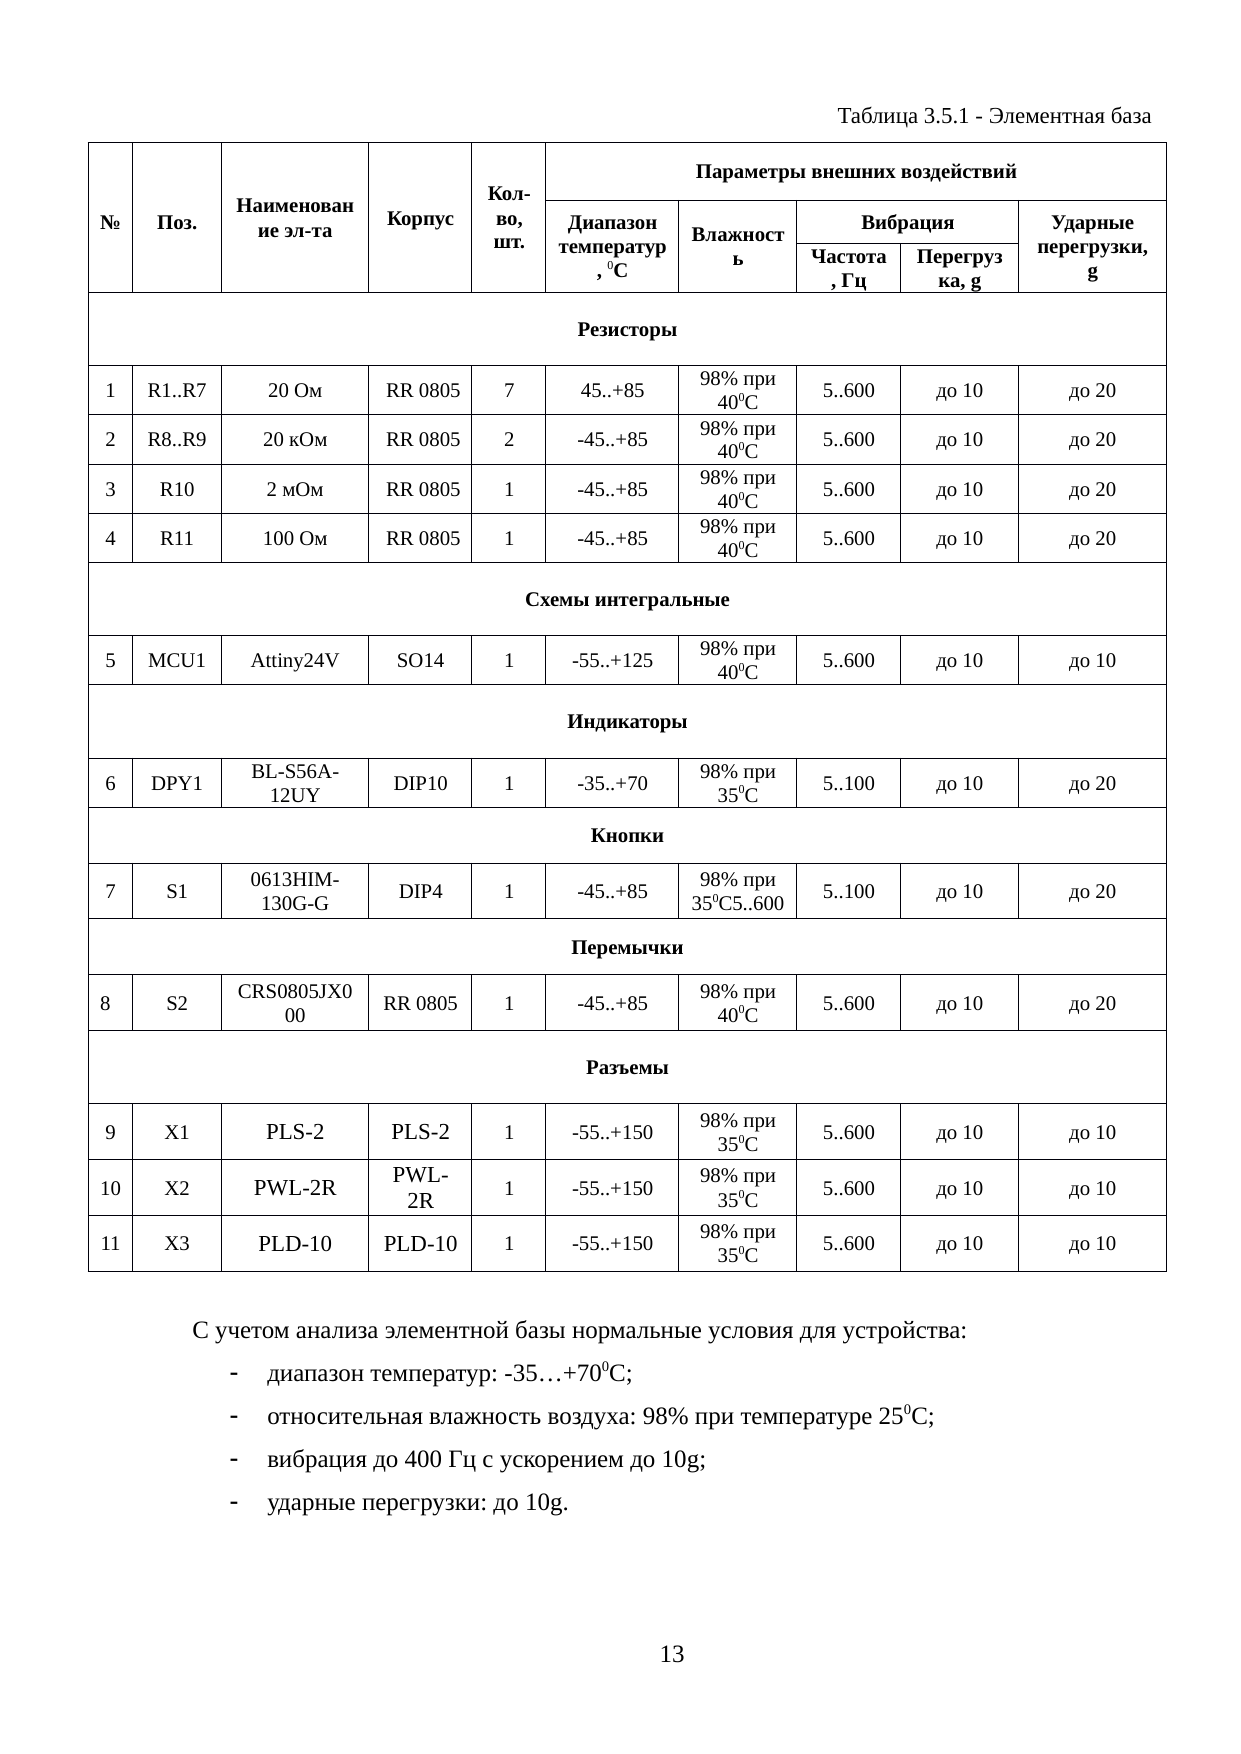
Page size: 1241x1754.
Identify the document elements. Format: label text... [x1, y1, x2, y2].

table_header [89, 143, 132, 200]
table_cell до 10 [1019, 1104, 1166, 1159]
table_cell 4 [89, 514, 132, 562]
list диапазон температур: -35…+700С; [229, 1358, 1152, 1387]
table_cell Перегрузка, g [901, 244, 1018, 292]
table_cell R1..R7 [133, 366, 221, 414]
table_cell Поз. [133, 200, 221, 243]
table_cell 1 [472, 759, 545, 807]
table_cell 2 [472, 415, 545, 463]
table_cell Кнопки [89, 808, 1166, 862]
table_cell 1 [472, 514, 545, 562]
table_cell 98% при 350С [679, 1160, 796, 1215]
table_cell Attiny24V [222, 636, 368, 684]
table_cell до 10 [901, 759, 1018, 807]
table_cell 20 кОм [222, 415, 368, 463]
table_cell до 10 [1019, 636, 1166, 684]
table_cell -55..+150 [546, 1104, 678, 1159]
table_cell 0613HIM-130G-G [222, 864, 368, 918]
table_cell 98% при 350С [679, 759, 796, 807]
table_cell R11 [133, 514, 221, 562]
text С учетом анализа элементной базы нормальные условия для устройства: [118, 1315, 1152, 1344]
table_cell 98% при 400С [679, 366, 796, 414]
table_cell Ударные перегрузки, g [1019, 201, 1166, 292]
table_cell Разъемы [89, 1031, 1166, 1103]
table_cell 10 [89, 1160, 132, 1215]
table_cell 5..600 [797, 1104, 900, 1159]
table_cell до 10 [901, 1160, 1018, 1215]
table_cell 5..600 [797, 636, 900, 684]
table_cell RR 0805 [369, 514, 471, 562]
table_cell 1 [472, 975, 545, 1030]
table_cell 1 [472, 1216, 545, 1271]
table_cell 1 [89, 366, 132, 414]
table_cell до 20 [1019, 465, 1166, 513]
table_cell 5..100 [797, 759, 900, 807]
table_cell RR 0805 [369, 465, 471, 513]
list вибрация до 400 Гц с ускорением до 10g; [229, 1444, 1152, 1473]
table_cell 20 Ом [222, 366, 368, 414]
table_cell до 10 [901, 514, 1018, 562]
table_cell RR 0805 [369, 366, 471, 414]
table_cell X3 [133, 1216, 221, 1271]
table_cell R10 [133, 465, 221, 513]
table_cell DPY1 [133, 759, 221, 807]
table_cell 11 [89, 1216, 132, 1271]
table_cell Перемычки [89, 919, 1166, 974]
table_cell до 10 [901, 1104, 1018, 1159]
table_cell до 10 [901, 1216, 1018, 1271]
table_cell 6 [89, 759, 132, 807]
table_cell до 20 [1019, 759, 1166, 807]
table_cell 98% при 400С [679, 415, 796, 463]
table_cell до 10 [901, 864, 1018, 918]
table_cell 98% при 350С5..600 [679, 864, 796, 918]
table_cell BL-S56A-12UY [222, 759, 368, 807]
table_cell Влажность [679, 201, 796, 292]
table_cell 5..600 [797, 415, 900, 463]
table_cell до 20 [1019, 864, 1166, 918]
table_header Корпус [369, 143, 471, 292]
table_header Наименование эл-та [222, 143, 368, 292]
table_cell PWL-2R [222, 1160, 368, 1215]
table_cell 1 [472, 864, 545, 918]
table_cell 5..100 [797, 864, 900, 918]
table_cell 1 [472, 1160, 545, 1215]
table_cell 5..600 [797, 366, 900, 414]
text Таблица 3.5.1 - Элементная база [118, 102, 1152, 129]
table_cell до 10 [1019, 1216, 1166, 1271]
table_cell -45..+85 [546, 975, 678, 1030]
table_cell [133, 243, 221, 292]
table_cell до 20 [1019, 975, 1166, 1030]
table_cell 98% при 400С [679, 975, 796, 1030]
table_cell Диапазон температур, 0С [546, 201, 678, 292]
table_cell -45..+85 [546, 514, 678, 562]
table_cell 2 [89, 415, 132, 463]
table_cell S1 [133, 864, 221, 918]
table_cell Индикаторы [89, 685, 1166, 757]
table_cell R8..R9 [133, 415, 221, 463]
table_cell Резисторы [89, 293, 1166, 365]
table_cell Частота, Гц [797, 244, 900, 292]
table_cell -45..+85 [546, 415, 678, 463]
list относительная влажность воздуха: 98% при температуре 250С; [229, 1401, 1152, 1430]
table_cell DIP4 [369, 864, 471, 918]
table_cell 5..600 [797, 975, 900, 1030]
table_cell 98% при 350С [679, 1104, 796, 1159]
table_cell 5..600 [797, 514, 900, 562]
table_cell MCU1 [133, 636, 221, 684]
table_cell № [89, 200, 132, 243]
table_cell -45..+85 [546, 465, 678, 513]
table_cell до 20 [1019, 415, 1166, 463]
table_cell -55..+150 [546, 1160, 678, 1215]
table_cell -55..+125 [546, 636, 678, 684]
table_cell RR 0805 [369, 415, 471, 463]
table_cell до 10 [901, 636, 1018, 684]
table_cell до 10 [901, 975, 1018, 1030]
table_cell до 10 [901, 415, 1018, 463]
table_cell [89, 243, 132, 292]
table_header Параметры внешних воздействий [546, 143, 1166, 200]
table_cell -55..+150 [546, 1216, 678, 1271]
table_cell 98% при 400С [679, 636, 796, 684]
table_cell 98% при 350С [679, 1216, 796, 1271]
table_cell 98% при 400С [679, 465, 796, 513]
table_cell SO14 [369, 636, 471, 684]
table_cell 7 [89, 864, 132, 918]
table_cell PWL-2R [369, 1160, 471, 1215]
table_cell 98% при 400С [679, 514, 796, 562]
table_cell S2 [133, 975, 221, 1030]
table_cell 5..600 [797, 1160, 900, 1215]
table_cell 1 [472, 1104, 545, 1159]
table_cell PLS-2 [222, 1104, 368, 1159]
table_cell -35..+70 [546, 759, 678, 807]
table_cell 5..600 [797, 465, 900, 513]
table_cell PLD-10 [222, 1216, 368, 1271]
table_cell RR 0805 [369, 975, 471, 1030]
table_cell -45..+85 [546, 864, 678, 918]
table_cell 2 мОм [222, 465, 368, 513]
table_header [133, 143, 221, 200]
table_cell 7 [472, 366, 545, 414]
table_cell до 10 [901, 366, 1018, 414]
list ударные перегрузки: до 10g. [229, 1487, 1152, 1516]
table_cell PLS-2 [369, 1104, 471, 1159]
table_cell до 10 [901, 465, 1018, 513]
table_cell X1 [133, 1104, 221, 1159]
table_cell до 20 [1019, 366, 1166, 414]
table_cell 45..+85 [546, 366, 678, 414]
table_cell DIP10 [369, 759, 471, 807]
table_cell 3 [89, 465, 132, 513]
table_cell 5 [89, 636, 132, 684]
table_cell до 20 [1019, 514, 1166, 562]
table_cell 9 [89, 1104, 132, 1159]
table_cell CRS0805JX000 [222, 975, 368, 1030]
table_cell до 10 [1019, 1160, 1166, 1215]
table_cell 1 [472, 636, 545, 684]
table_header Кол- во, шт. [472, 143, 545, 292]
table_cell PLD-10 [369, 1216, 471, 1271]
table_cell 100 Ом [222, 514, 368, 562]
table_cell 1 [472, 465, 545, 513]
table_cell Схемы интегральные [89, 563, 1166, 635]
table_cell 8 [89, 975, 132, 1030]
table_cell 5..600 [797, 1216, 900, 1271]
table_cell X2 [133, 1160, 221, 1215]
table_cell Вибрация [797, 201, 1018, 243]
